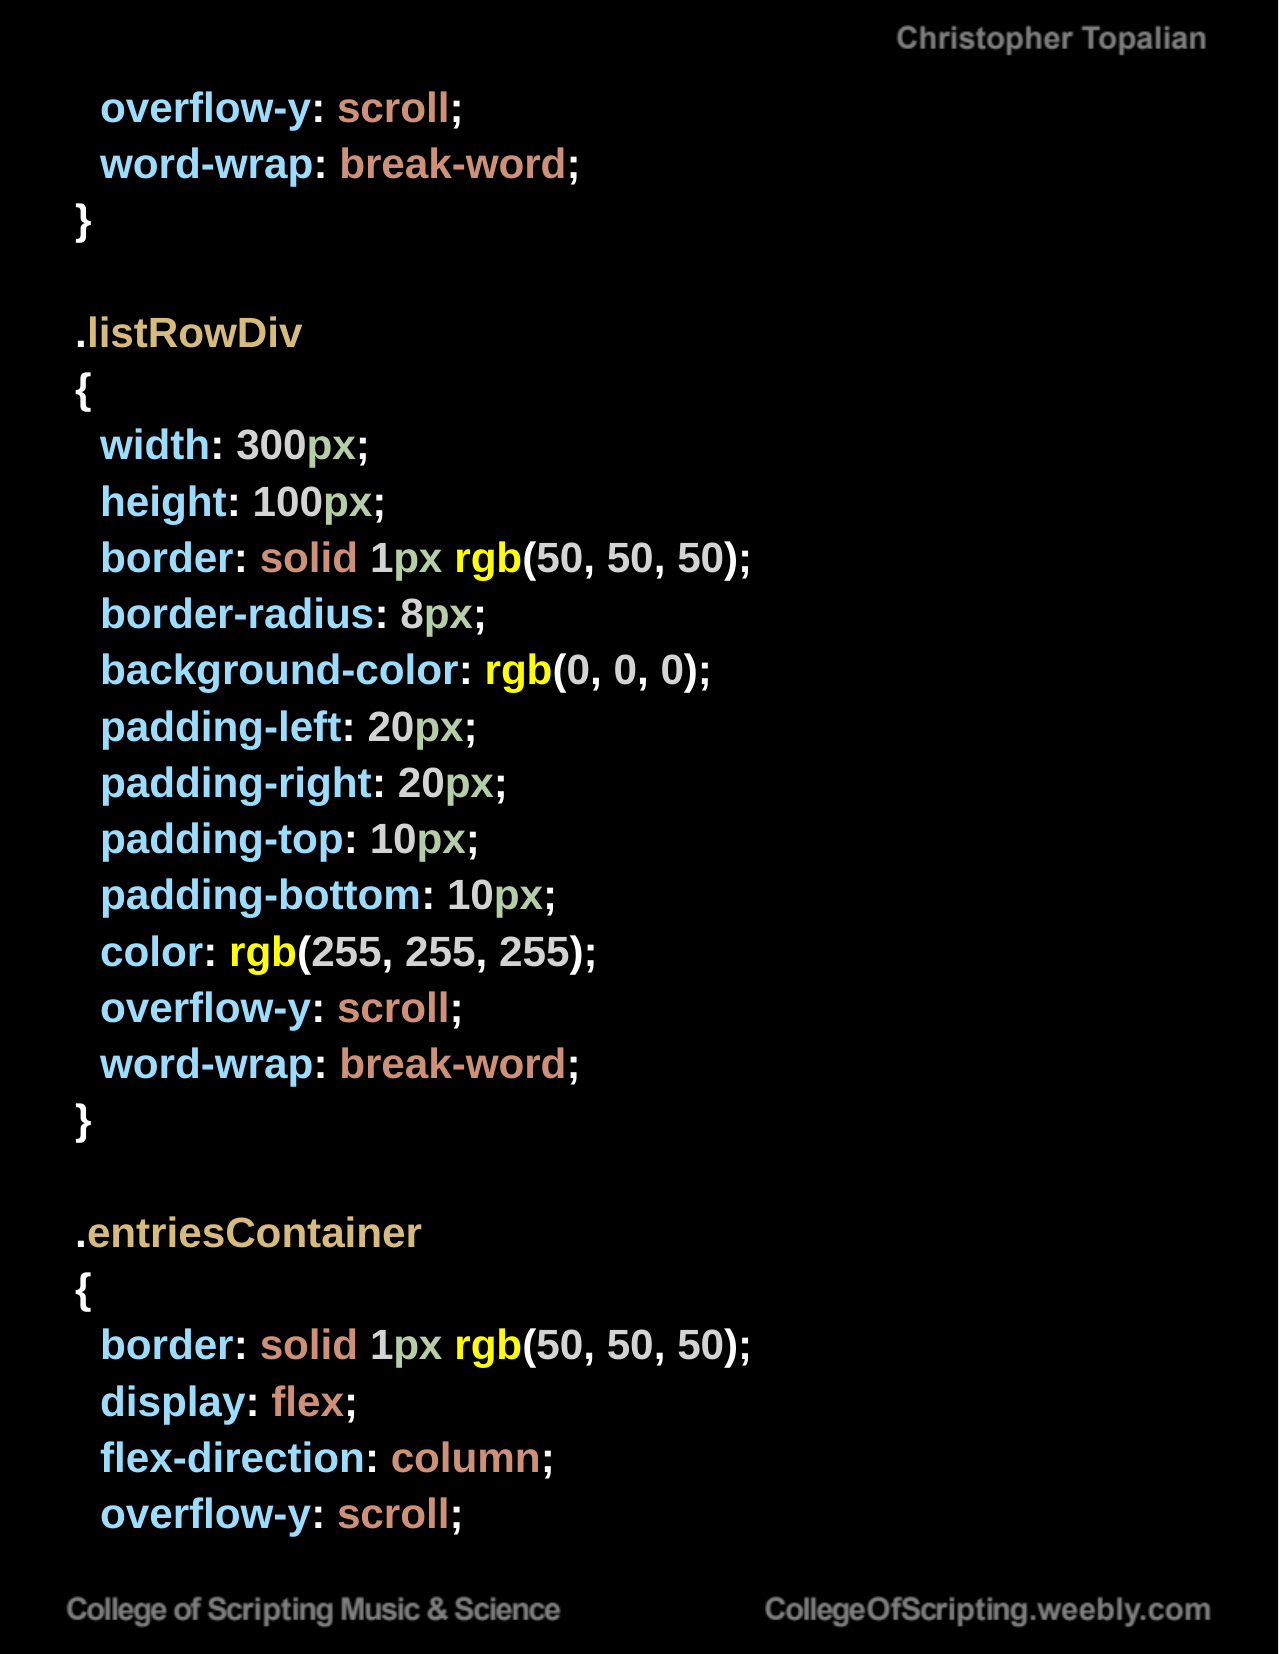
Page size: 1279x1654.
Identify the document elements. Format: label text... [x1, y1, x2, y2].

text overflow-y: scroll; [75, 975, 1203, 1031]
text border: solid 1px rgb(50, 50, 50); [75, 1312, 1203, 1369]
text word-wrap: break-word; [75, 131, 1203, 187]
text border: solid 1px rgb(50, 50, 50); [75, 525, 1203, 581]
text color: rgb(255, 255, 255); [75, 919, 1203, 975]
text height: 100px; [75, 469, 1203, 525]
text { [75, 1256, 1203, 1312]
text } [75, 187, 1203, 244]
text padding-right: 20px; [75, 750, 1203, 806]
text border-radius: 8px; [75, 581, 1203, 637]
text overflow-y: scroll; [75, 75, 1203, 131]
text width: 300px; [75, 412, 1203, 469]
text flex-direction: column; [75, 1425, 1203, 1481]
text padding-top: 10px; [75, 806, 1203, 862]
text overflow-y: scroll; [75, 1481, 1203, 1537]
text word-wrap: break-word; [75, 1031, 1203, 1087]
text .entriesContainer [75, 1200, 1203, 1256]
text padding-left: 20px; [75, 694, 1203, 750]
text { [75, 356, 1203, 412]
text .listRowDiv [75, 300, 1203, 356]
text background-color: rgb(0, 0, 0); [75, 637, 1203, 694]
text padding-bottom: 10px; [75, 862, 1203, 919]
text } [75, 1087, 1203, 1144]
text display: flex; [75, 1369, 1203, 1425]
